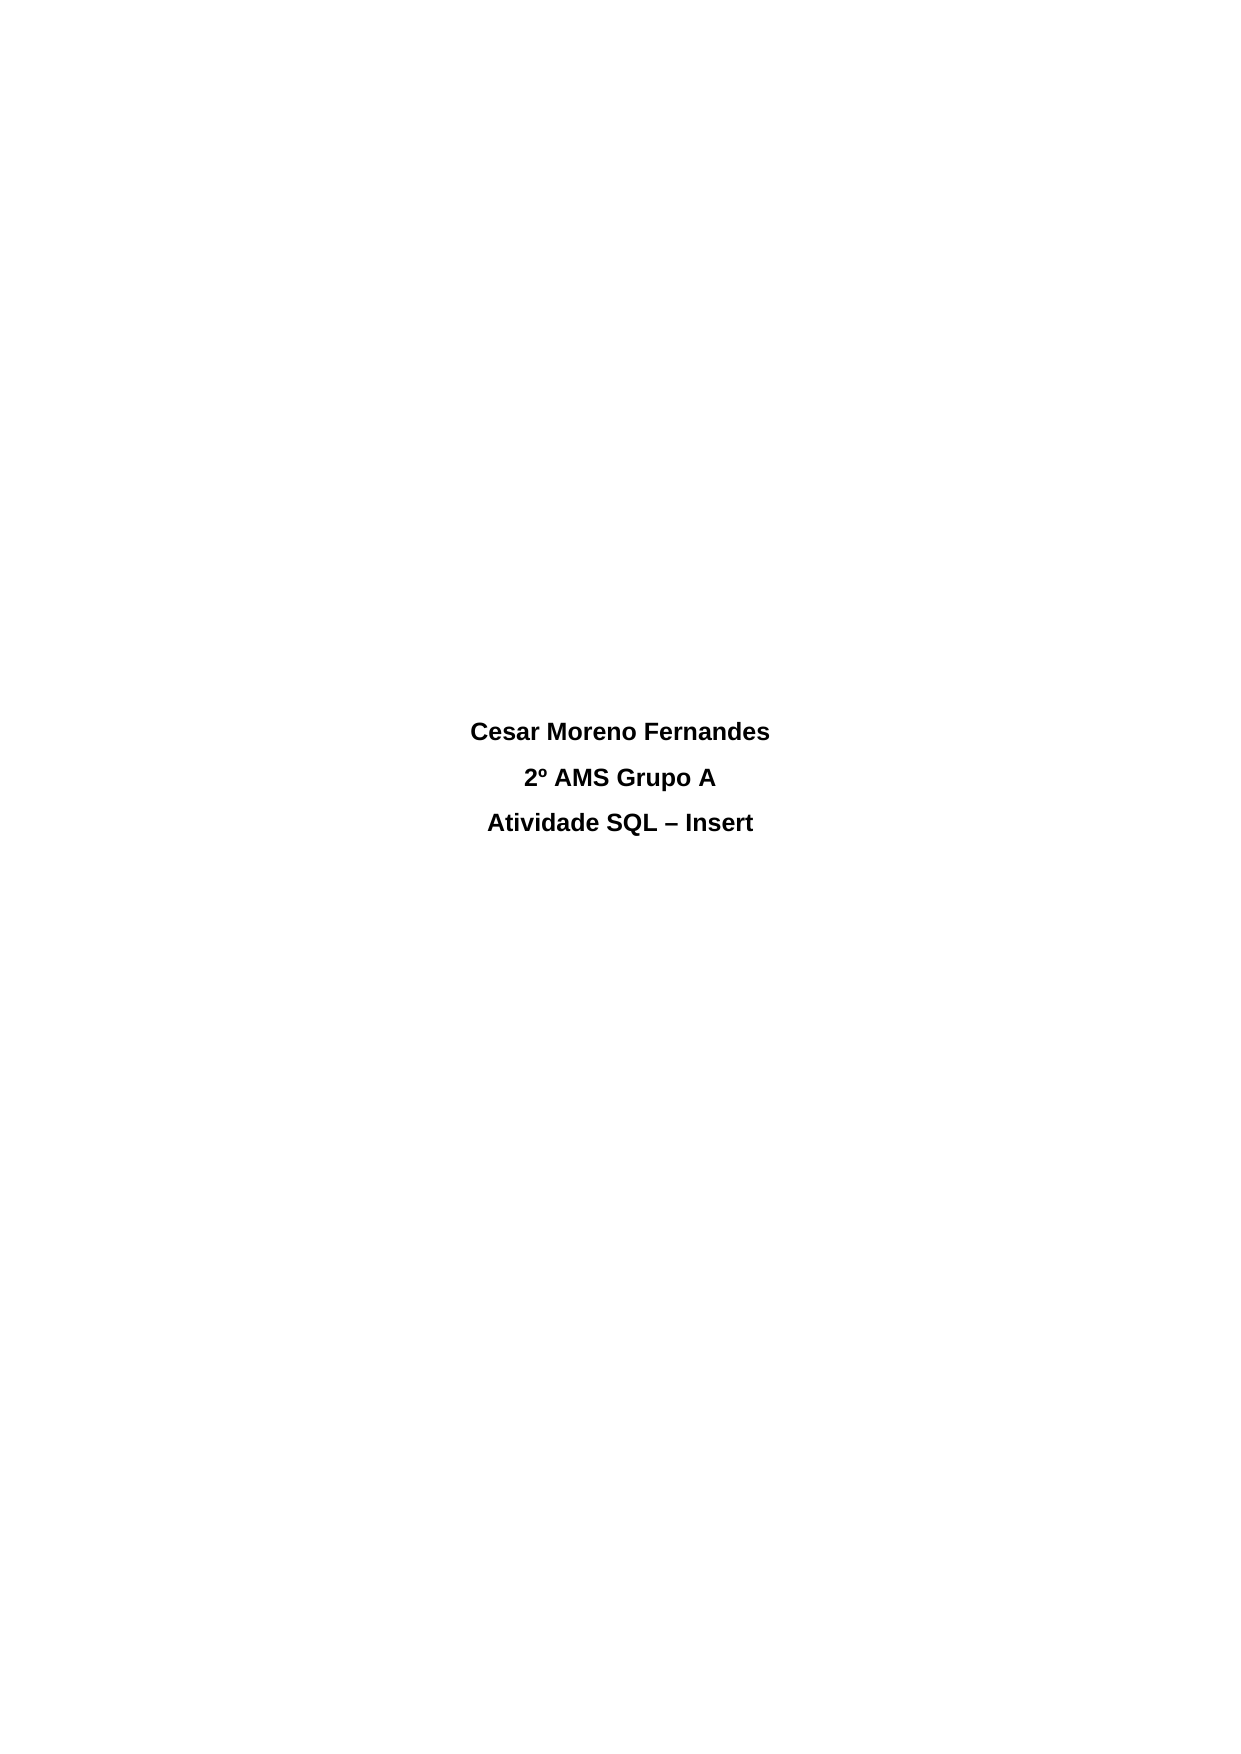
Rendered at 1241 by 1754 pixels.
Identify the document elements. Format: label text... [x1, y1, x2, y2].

text Cesar Moreno Fernandes [75, 717, 1165, 745]
text Atividade SQL – Insert [75, 808, 1165, 837]
text 2º AMS Grupo A [75, 762, 1165, 791]
